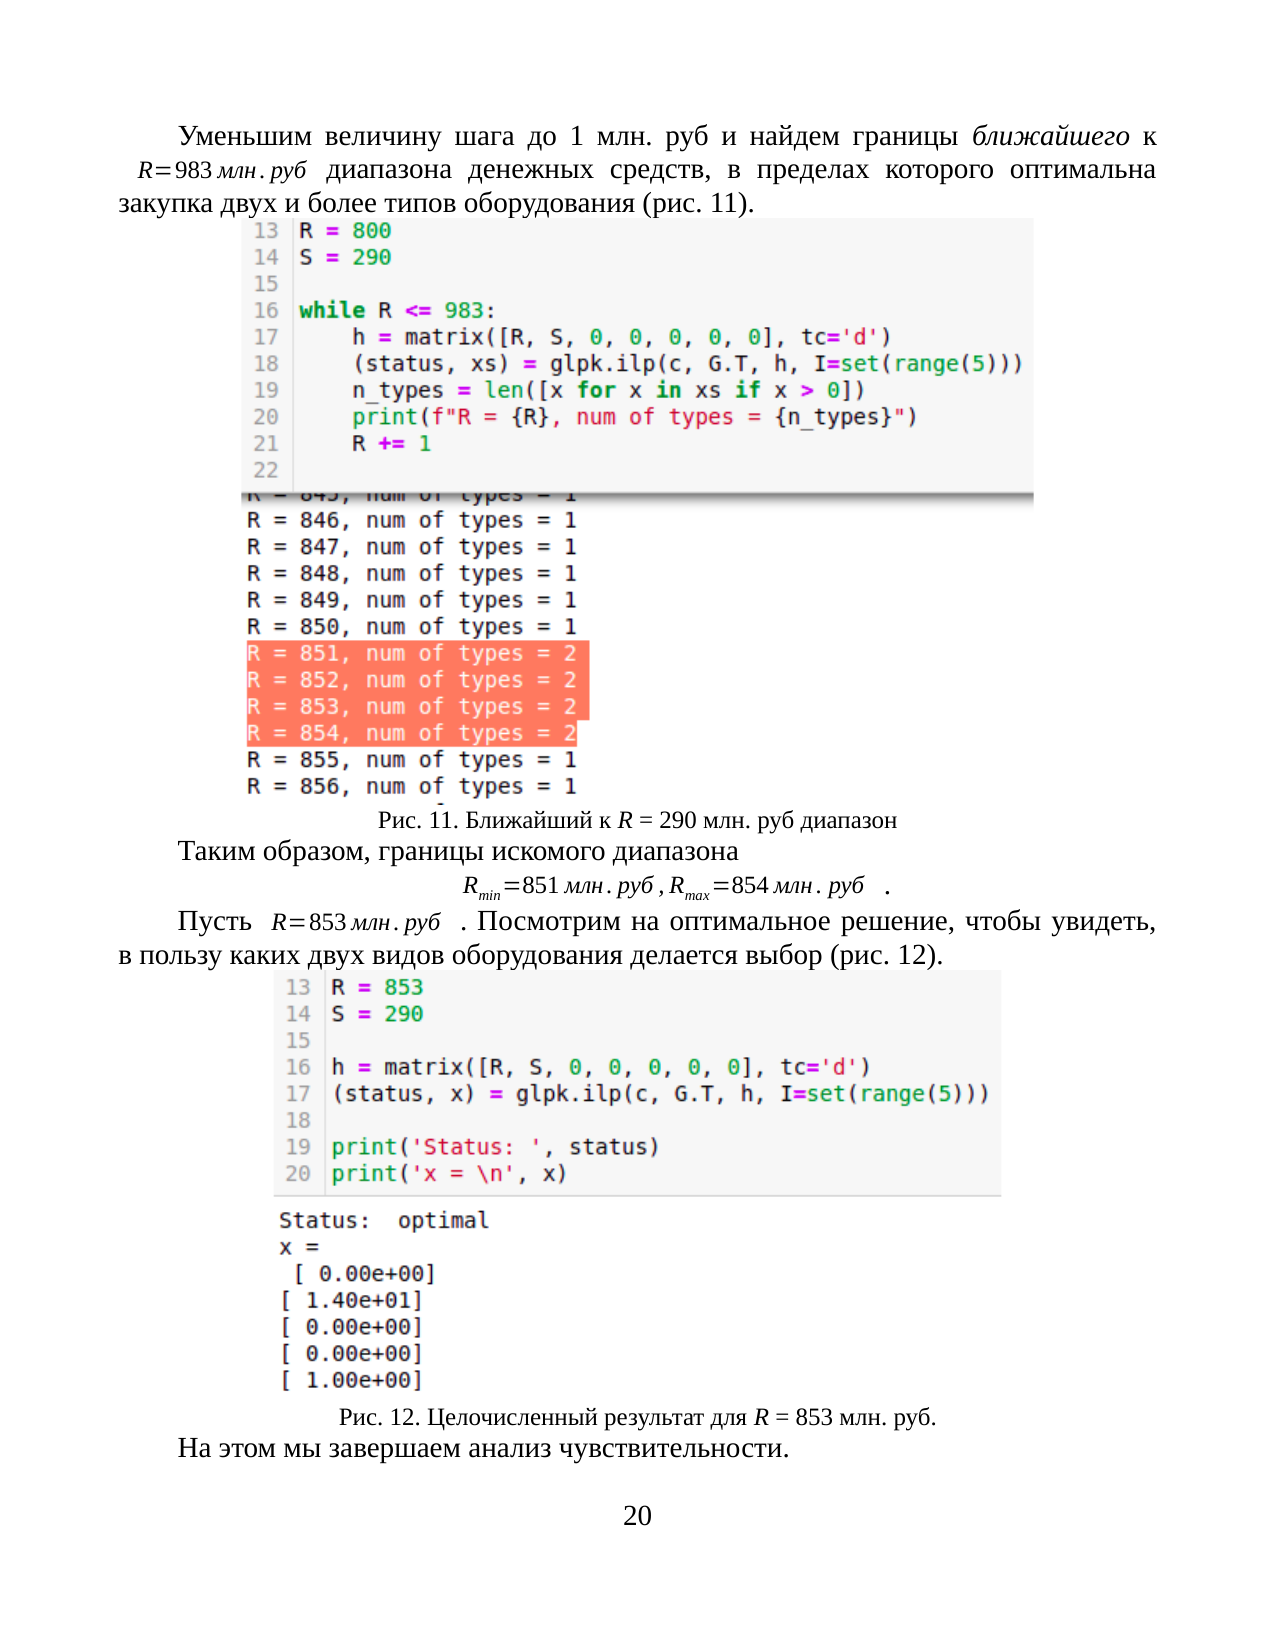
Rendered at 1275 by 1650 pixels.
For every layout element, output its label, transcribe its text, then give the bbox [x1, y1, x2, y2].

text На этом мы завершаем анализ чувствительности. [118, 1430, 1157, 1464]
text Уменьшим величину шага до 1 млн. руб и найдем границы ближайшего кдиапазона денежных средств, в пределах которого оптимальна закупка двух и более типов оборудования (рис. 11). [118, 118, 1157, 219]
text Рис. 11. Ближайший к R = 290 млн. руб диапазон [118, 219, 1157, 833]
text . [118, 867, 1157, 903]
picture [241, 218, 1034, 805]
text Пусть. Посмотрим на оптимальное решение, чтобы увидеть, в пользу каких двух видов оборудования делается выбор (рис. 12). [118, 903, 1157, 970]
text Таким образом, границы искомого диапазона [118, 833, 1157, 867]
text Рис. 12. Целочисленный результат для R = 853 млн. руб. [118, 970, 1157, 1430]
picture [273, 970, 1002, 1402]
